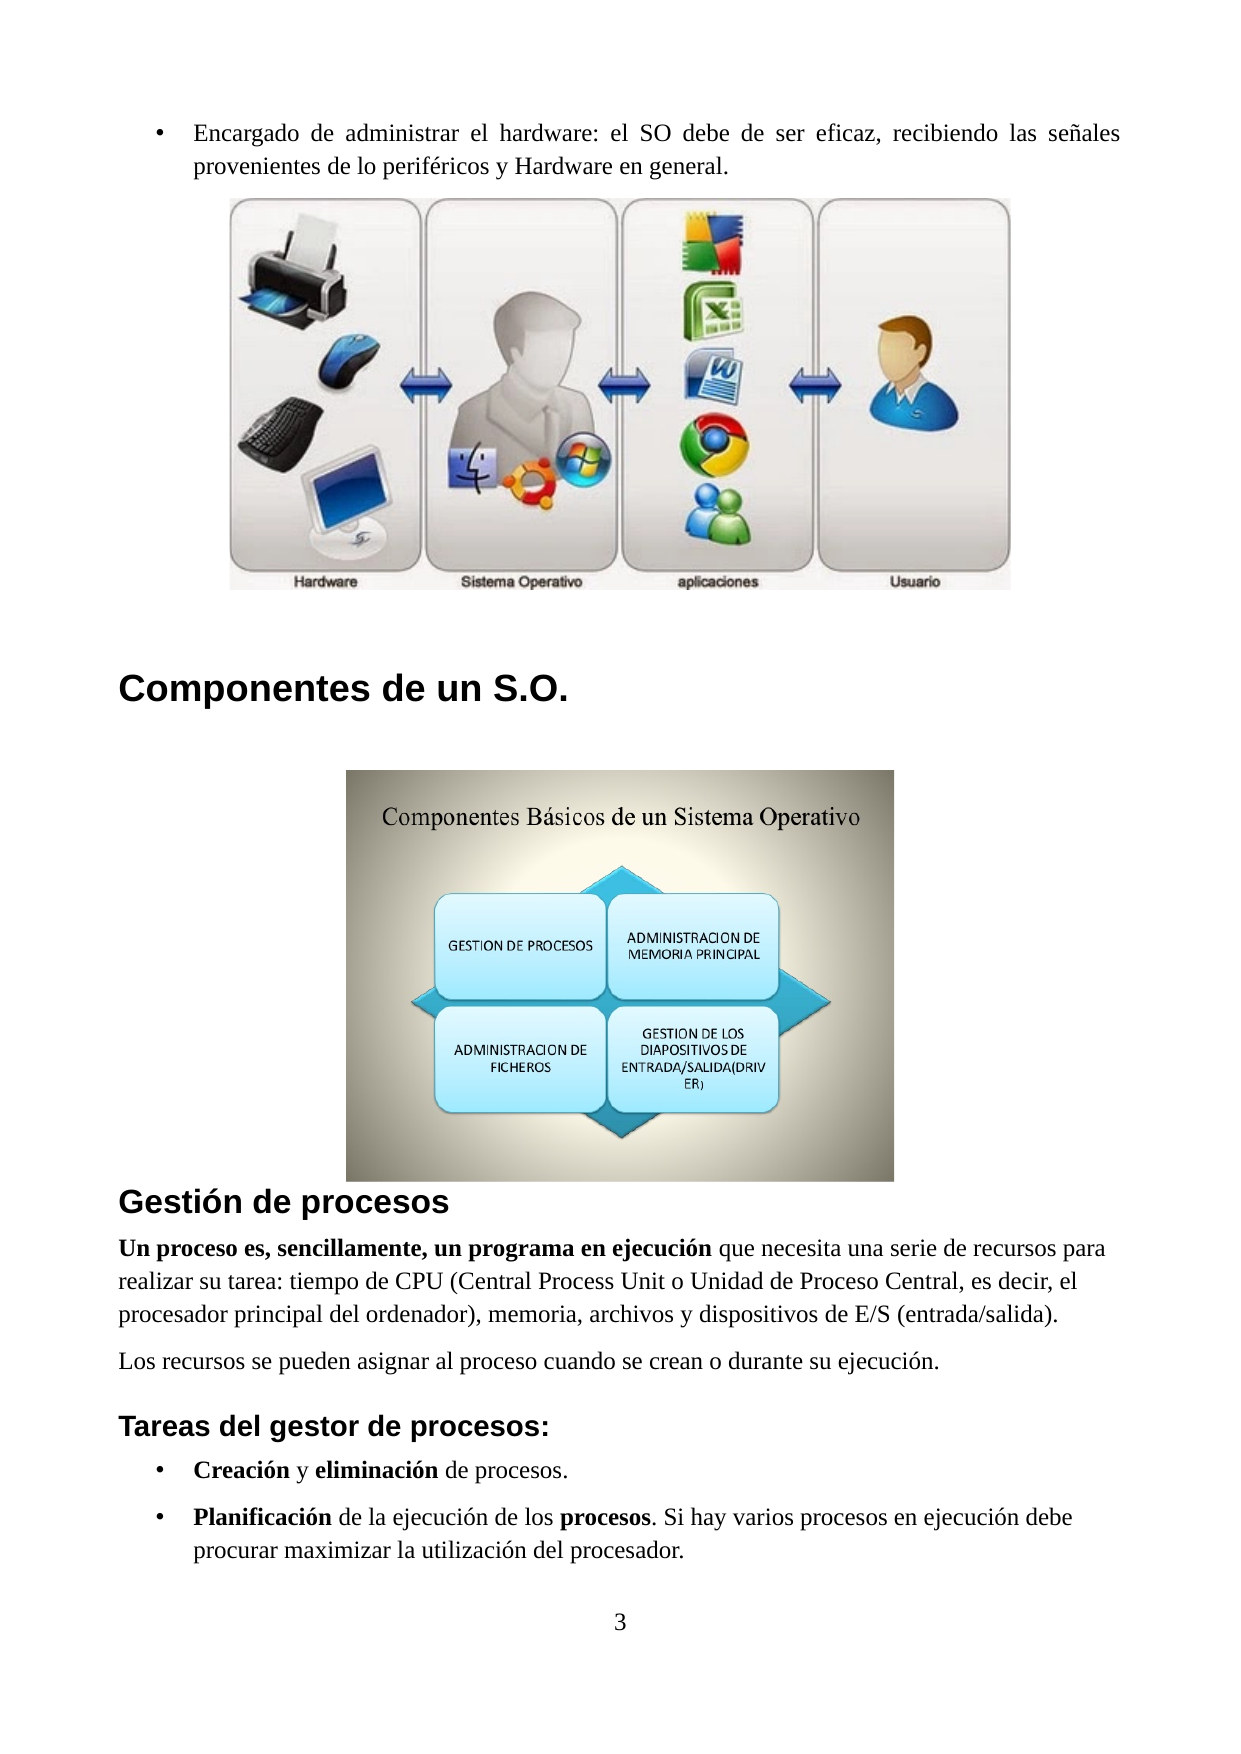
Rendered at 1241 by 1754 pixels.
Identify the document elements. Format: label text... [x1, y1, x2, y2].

picture [229, 198, 1011, 590]
subtitle Gestión de procesos [118, 791, 1122, 1220]
subtitle Componentes de un S.O. [118, 666, 1122, 710]
picture [346, 770, 895, 1182]
list Planificación de la ejecución de los procesos. Si hay varios procesos en ejecución debe procurar maximizar la utilización del procesador. [156, 1502, 1122, 1564]
list Encargado de administrar el hardware: el SO debe de ser eficaz, recibiendo las señales provenientes de lo periféricos y Hardware en general. [156, 118, 1122, 180]
text Un proceso es, sencillamente, un programa en ejecución que necesita una serie de recursos para realizar su tarea: tiempo de CPU (Central Process Unit o Unidad de Proceso Central, es decir, el procesador principal del ordenador), memoria, archivos y dispositivos de E/S (entrada/salida). [118, 1233, 1122, 1327]
list Creación y eliminación de procesos. [156, 1455, 1122, 1483]
subtitle Tareas del gestor de procesos: [118, 1408, 1122, 1442]
text Los recursos se pueden asignar al proceso cuando se crean o durante su ejecución. [118, 1346, 1122, 1375]
